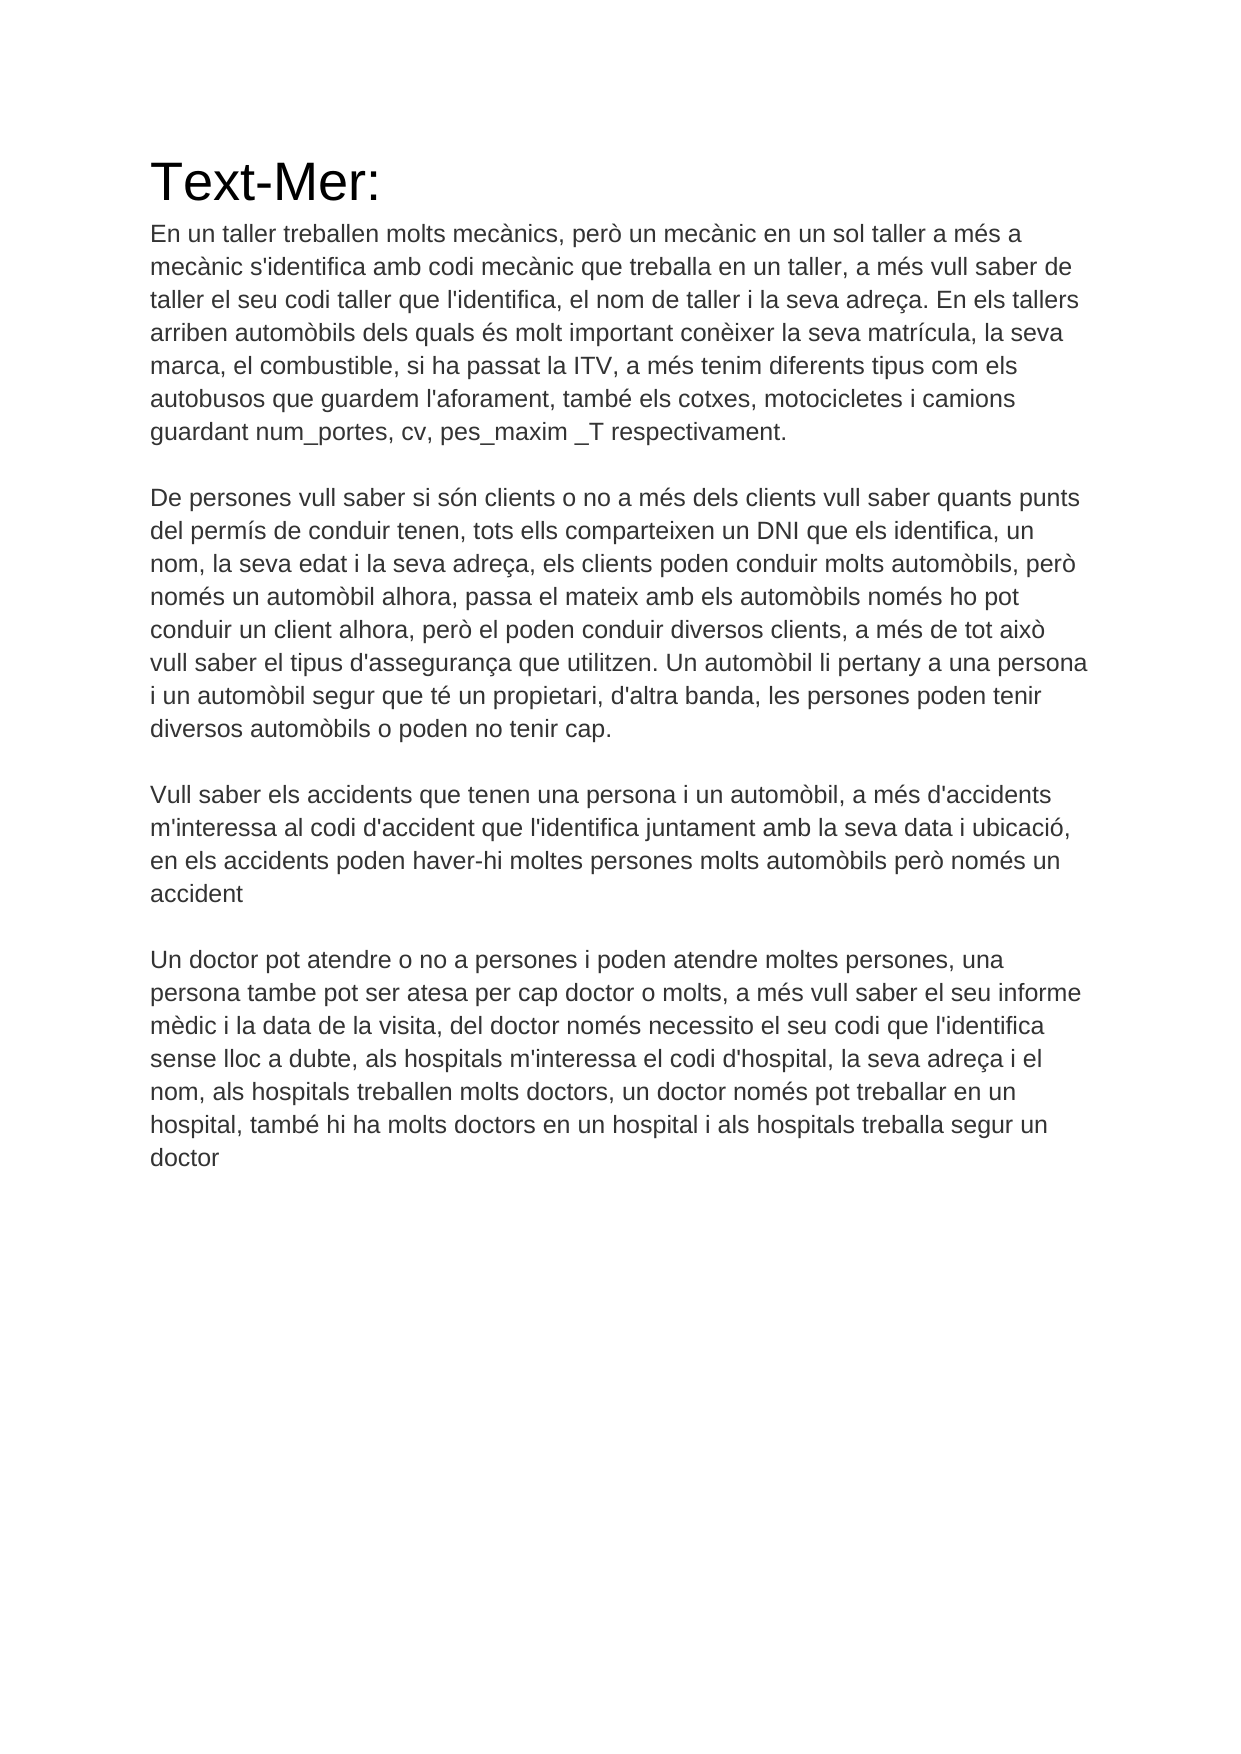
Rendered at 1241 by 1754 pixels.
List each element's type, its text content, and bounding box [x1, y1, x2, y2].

text Un doctor pot atendre o no a persones i poden atendre moltes persones, una persona tambe pot ser atesa per cap doctor o molts, a més vull saber el seu informe mèdic i la data de la visita, del doctor només necessito el seu codi que l'identifica sense lloc a dubte, als hospitals m'interessa el codi d'hospital, la seva adreça i el nom, als hospitals treballen molts doctors, un doctor només pot treballar en un hospital, també hi ha molts doctors en un hospital i als hospitals treballa segur un doctor [150, 945, 1090, 1172]
text Vull saber els accidents que tenen una persona i un automòbil, a més d'accidents m'interessa al codi d'accident que l'identifica juntament amb la seva data i ubicació, en els accidents poden haver-hi moltes persones molts automòbils però només un accident [150, 780, 1090, 908]
title Text-Mer: [150, 150, 1090, 212]
text En un taller treballen molts mecànics, però un mecànic en un sol taller a més a mecànic s'identifica amb codi mecànic que treballa en un taller, a més vull saber de taller el seu codi taller que l'identifica, el nom de taller i la seva adreça. En els tallers arriben automòbils dels quals és molt important conèixer la seva matrícula, la seva marca, el combustible, si ha passat la ITV, a més tenim diferents tipus com els autobusos que guardem l'aforament, també els cotxes, motocicletes i camions guardant num_portes, cv, pes_maxim _T respectivament. [150, 218, 1090, 445]
text De persones vull saber si són clients o no a més dels clients vull saber quants punts del permís de conduir tenen, tots ells comparteixen un DNI que els identifica, un nom, la seva edat i la seva adreça, els clients poden conduir molts automòbils, però només un automòbil alhora, passa el mateix amb els automòbils només ho pot conduir un client alhora, però el poden conduir diversos clients, a més de tot això vull saber el tipus d'assegurança que utilitzen. Un automòbil li pertany a una persona i un automòbil segur que té un propietari, d'altra banda, les persones poden tenir diversos automòbils o poden no tenir cap. [150, 483, 1090, 743]
